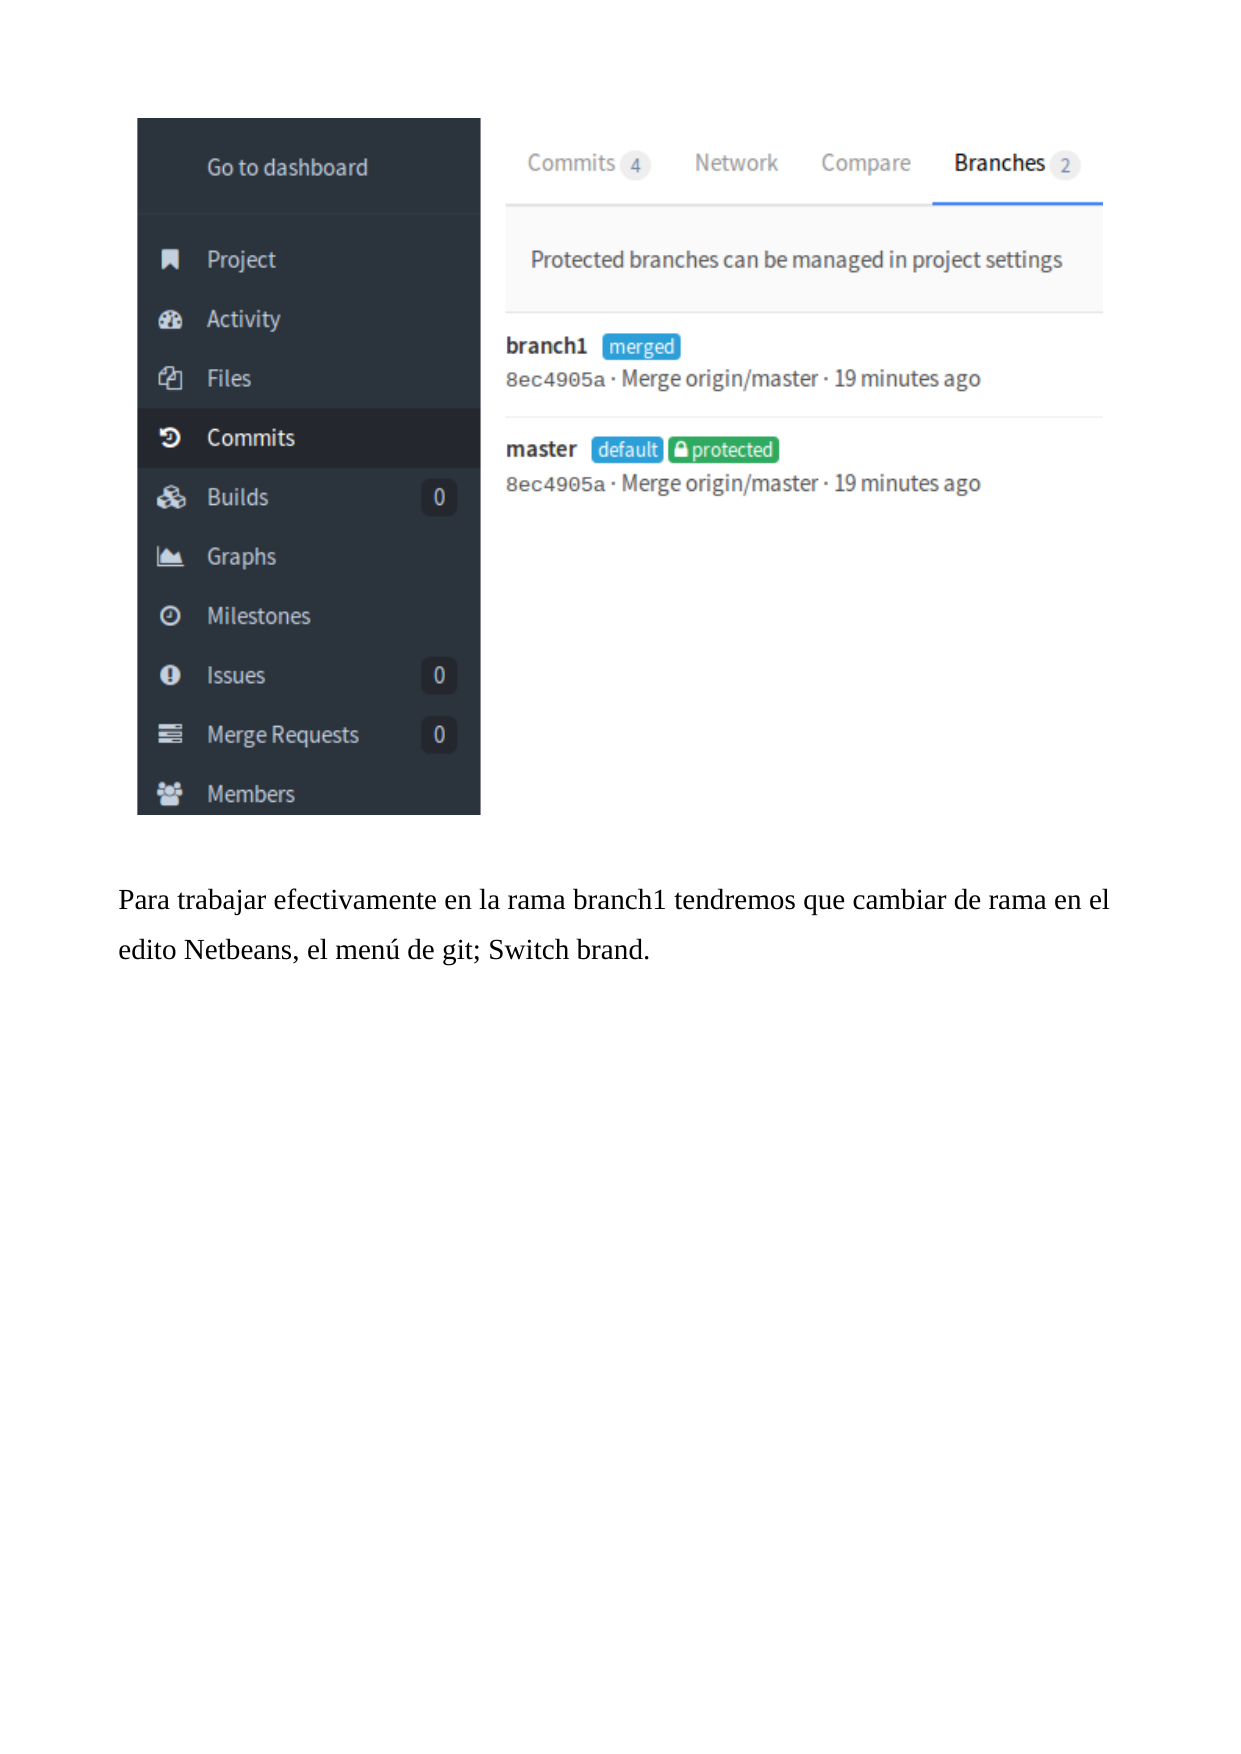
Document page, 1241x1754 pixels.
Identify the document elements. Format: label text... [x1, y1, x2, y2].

picture [137, 118, 1103, 815]
text Para trabajar efectivamente en la rama branch1 tendremos que cambiar de rama en el edito Netbeans, el menú de git; Switch brand. [118, 882, 1122, 966]
